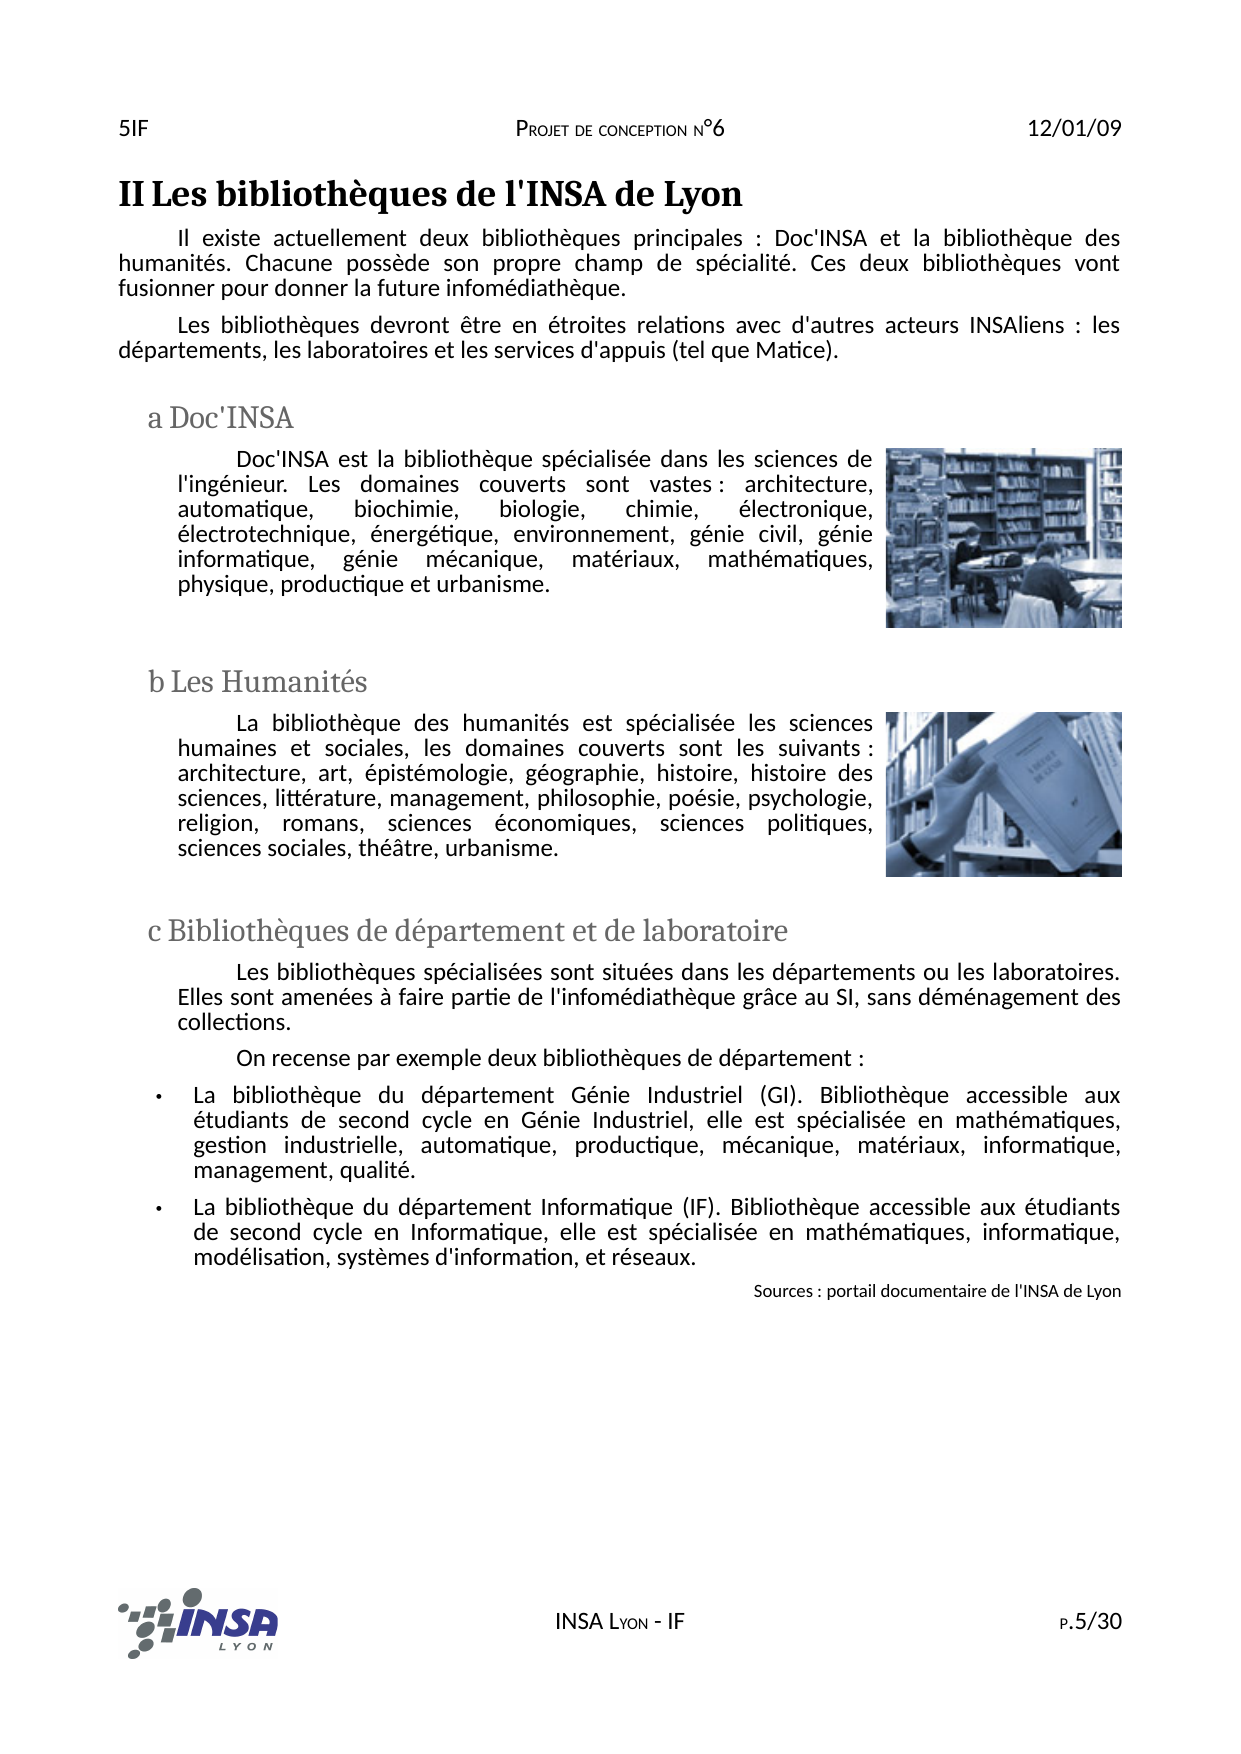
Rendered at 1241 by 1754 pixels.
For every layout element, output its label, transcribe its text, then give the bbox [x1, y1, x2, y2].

text Les bibliothèques devront être en étroites relations avec d'autres acteurs INSAliens : les départements, les laboratoires et les services d'appuis (tel que Matice). [118, 314, 1122, 364]
text Il existe actuellement deux bibliothèques principales : Doc'INSA et la bibliothèque des humanités. Chacune possède son propre champ de spécialité. Ces deux bibliothèques vont fusionner pour donner la future infomédiathèque. [118, 227, 1122, 302]
text Doc'INSA est la bibliothèque spécialisée dans les sciences de l'ingénieur. Les domaines couverts sont vastes : architecture, automatique, biochimie, biologie, chimie, électronique, électrotechnique, énergétique, environnement, génie civil, génie informatique, génie mécanique, matériaux, mathématiques, physique, productique et urbanisme. [177, 449, 885, 628]
picture [118, 1588, 278, 1659]
text Les bibliothèques spécialisées sont situées dans les départements ou les laboratoires. Elles sont amenées à faire partie de l'infomédiathèque grâce au SI, sans déménagement des collections. [177, 961, 1122, 1036]
picture [885, 712, 1122, 877]
list La bibliothèque du département Informatique (IF). Bibliothèque accessible aux étudiants de second cycle en Informatique, elle est spécialisée en mathématiques, informatique, modélisation, systèmes d'information, et réseaux. [156, 1197, 1122, 1272]
text Sources : portail documentaire de l'INSA de Lyon [177, 1283, 1122, 1302]
picture [885, 448, 1122, 628]
text La bibliothèque des humanités est spécialisée les sciences humaines et sociales, les domaines couverts sont les suivants : architecture, art, épistémologie, géographie, histoire, histoire des sciences, littérature, management, philosophie, poésie, psychologie, religion, romans, sciences économiques, sciences politiques, sciences sociales, théâtre, urbanisme. [177, 712, 885, 877]
subtitle Les bibliothèques de l'INSA de Lyon [118, 173, 1122, 216]
text On recense par exemple deux bibliothèques de département : [177, 1048, 1122, 1073]
subtitle Doc'INSA [118, 400, 1122, 437]
subtitle Bibliothèques de département et de laboratoire [118, 912, 1122, 949]
list La bibliothèque du département Génie Industriel (GI). Bibliothèque accessible aux étudiants de second cycle en Génie Industriel, elle est spécialisée en mathématiques, gestion industrielle, automatique, productique, mécanique, matériaux, informatique, management, qualité. [156, 1085, 1122, 1185]
subtitle Les Humanités [118, 663, 1122, 701]
